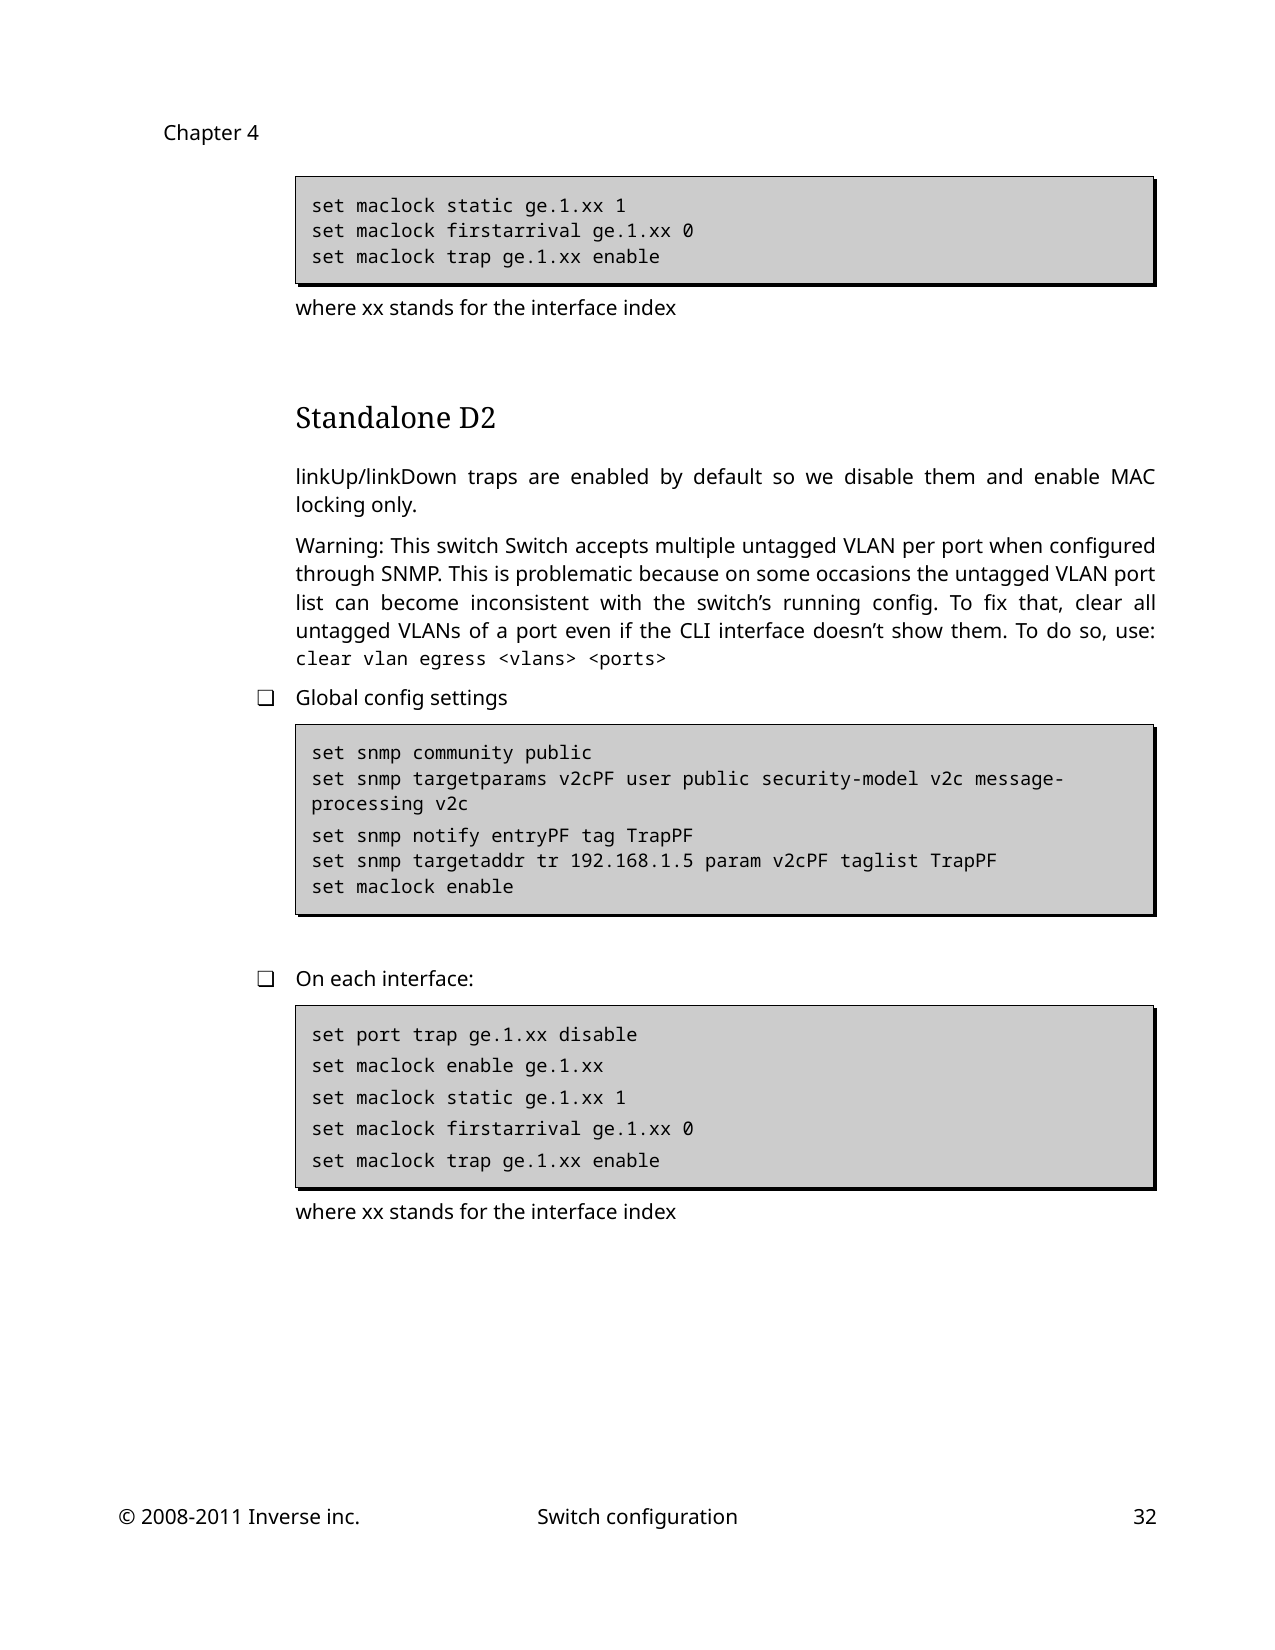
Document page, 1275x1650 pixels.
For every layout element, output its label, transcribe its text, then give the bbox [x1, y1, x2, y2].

text set maclock firstarrival ge.1.xx 0 [296, 1100, 1153, 1131]
text set maclock trap ge.1.xx enable [296, 1131, 1153, 1187]
text where xx stands for the interface index [295, 1197, 1157, 1226]
text where xx stands for the interface index [295, 293, 1157, 322]
text set maclock enable ge.1.xx [296, 1037, 1153, 1068]
list ❏ On each interface: [256, 964, 1157, 993]
text set maclock static ge.1.xx 1 [296, 1068, 1153, 1100]
subtitle Standalone D2 [295, 397, 1157, 437]
text set snmp notify entryPF tag TrapPF set snmp targetaddr tr 192.168.1.5 param v2cPF taglist TrapPF set maclock enable [296, 806, 1153, 914]
text linkUp/linkDown traps are enabled by default so we disable them and enable MAC locking only. [295, 462, 1157, 519]
list ❏ Global config settings [256, 683, 1157, 711]
text Warning: This switch Switch accepts multiple untagged VLAN per port when configured through SNMP. This is problematic because on some occasions the untagged VLAN port list can become inconsistent with the switch’s running config. To fix that, clear all untagged VLANs of a port even if the CLI interface doesn’t show them. To do so, use: clear vlan egress <vlans> <ports> [295, 531, 1157, 670]
text set snmp community public set snmp targetparams v2cPF user public security-model v2c message-processing v2c [296, 725, 1153, 806]
text set maclock static ge.1.xx 1 set maclock firstarrival ge.1.xx 0 set maclock trap ge.1.xx enable [296, 177, 1153, 283]
text set port trap ge.1.xx disable [296, 1006, 1153, 1037]
